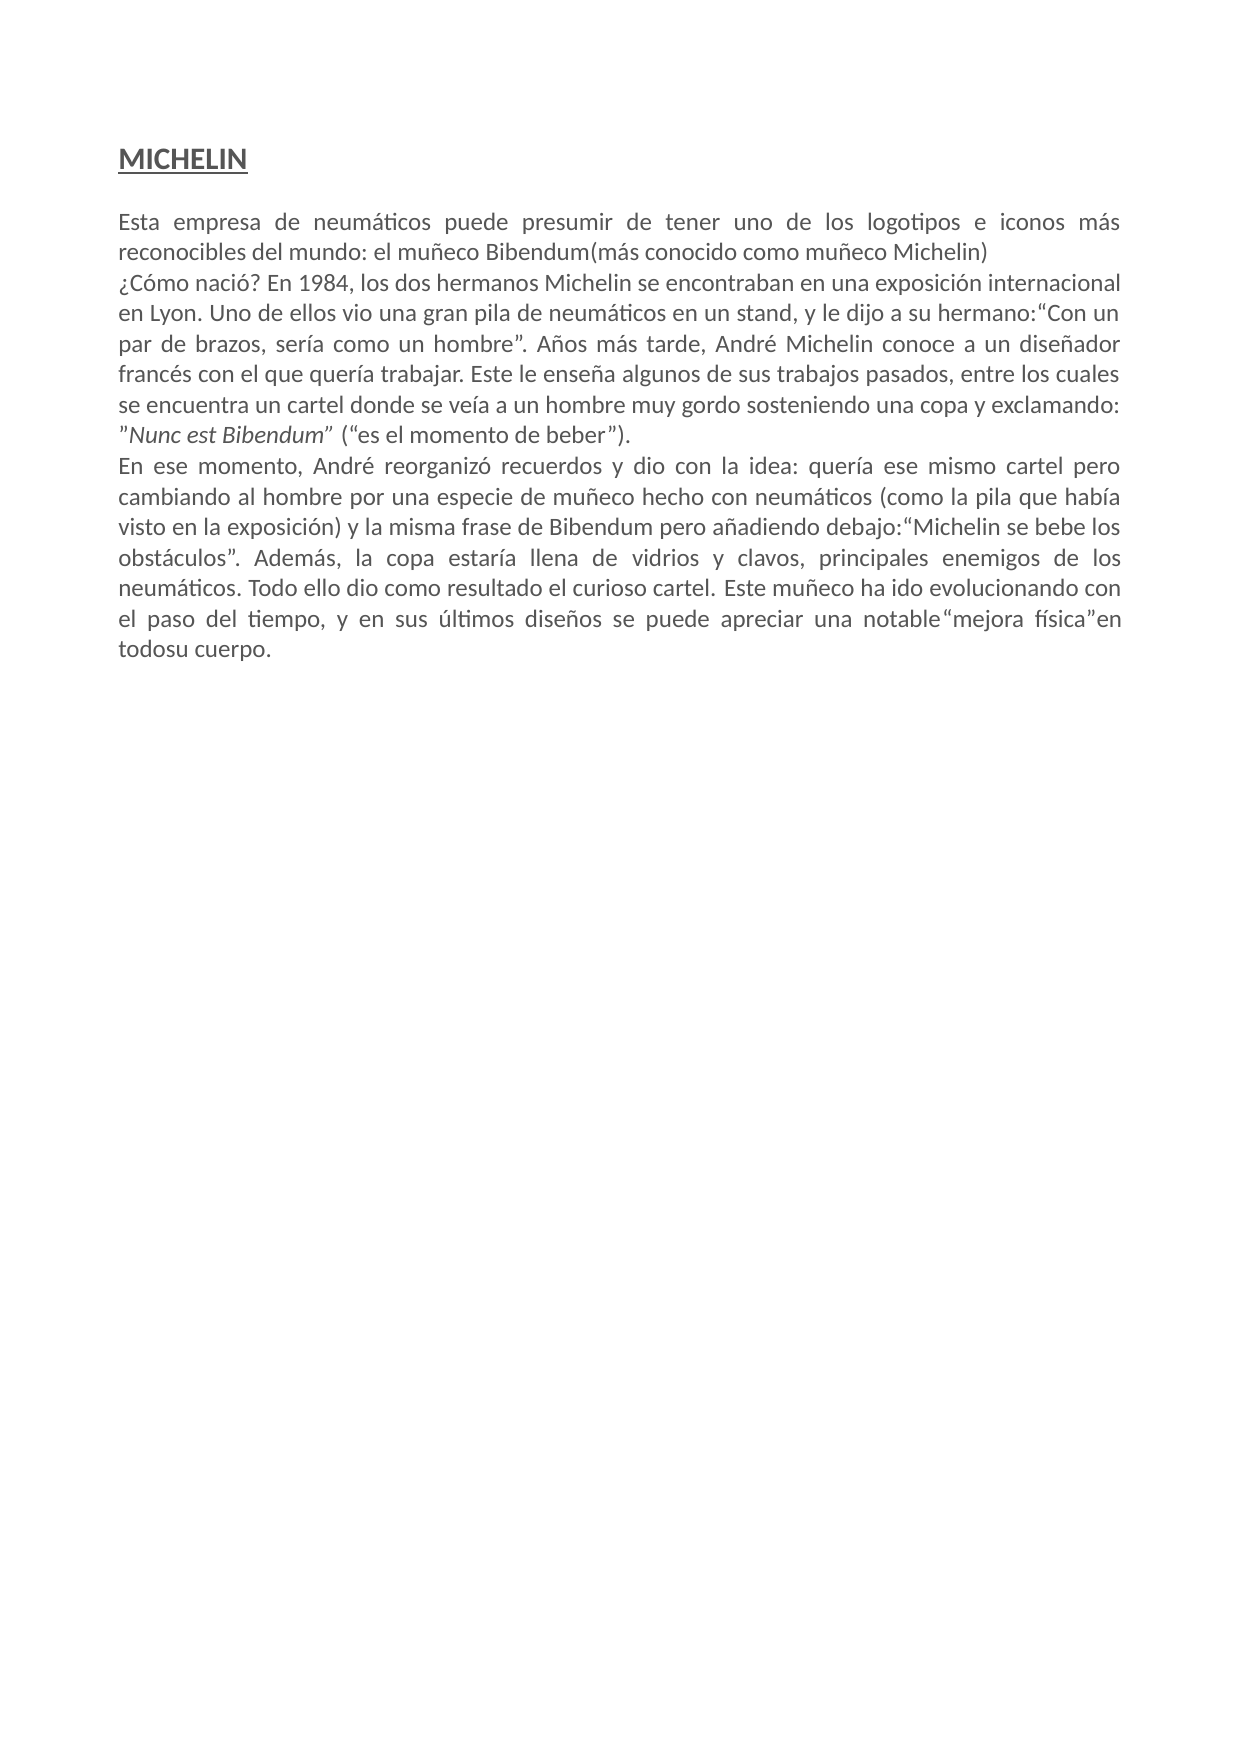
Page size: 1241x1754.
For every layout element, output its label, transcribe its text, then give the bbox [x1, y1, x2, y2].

text ¿Cómo nació? En 1984, los dos hermanos Michelin se encontraban en una exposición internacional en Lyon. Uno de ellos vio una gran pila de neumáticos en un stand, y le dijo a su hermano:“Con un par de brazos, sería como un hombre”. Años más tarde, André Michelin conoce a un diseñador francés con el que quería trabajar. Este le enseña algunos de sus trabajos pasados, entre los cuales se encuentra un cartel donde se veía a un hombre muy gordo sosteniendo una copa y exclamando: ”Nunc est Bibendum” (“es el momento de beber”). [118, 267, 1122, 450]
text Esta empresa de neumáticos puede presumir de tener uno de los logotipos e iconos más reconocibles del mundo: el muñeco Bibendum(más conocido como muñeco Michelin) [118, 206, 1122, 267]
text En ese momento, André reorganizó recuerdos y dio con la idea: quería ese mismo cartel pero cambiando al hombre por una especie de muñeco hecho con neumáticos (como la pila que había visto en la exposición) y la misma frase de Bibendum pero añadiendo debajo:“Michelin se bebe los obstáculos”. Además, la copa estaría llena de vidrios y clavos, principales enemigos de los neumáticos. Todo ello dio como resultado el curioso cartel. Este muñeco ha ido evolucionando con el paso del tiempo, y en sus últimos diseños se puede apreciar una notable“mejora física”en todosu cuerpo. [118, 450, 1122, 664]
text MICHELIN [118, 139, 1122, 177]
